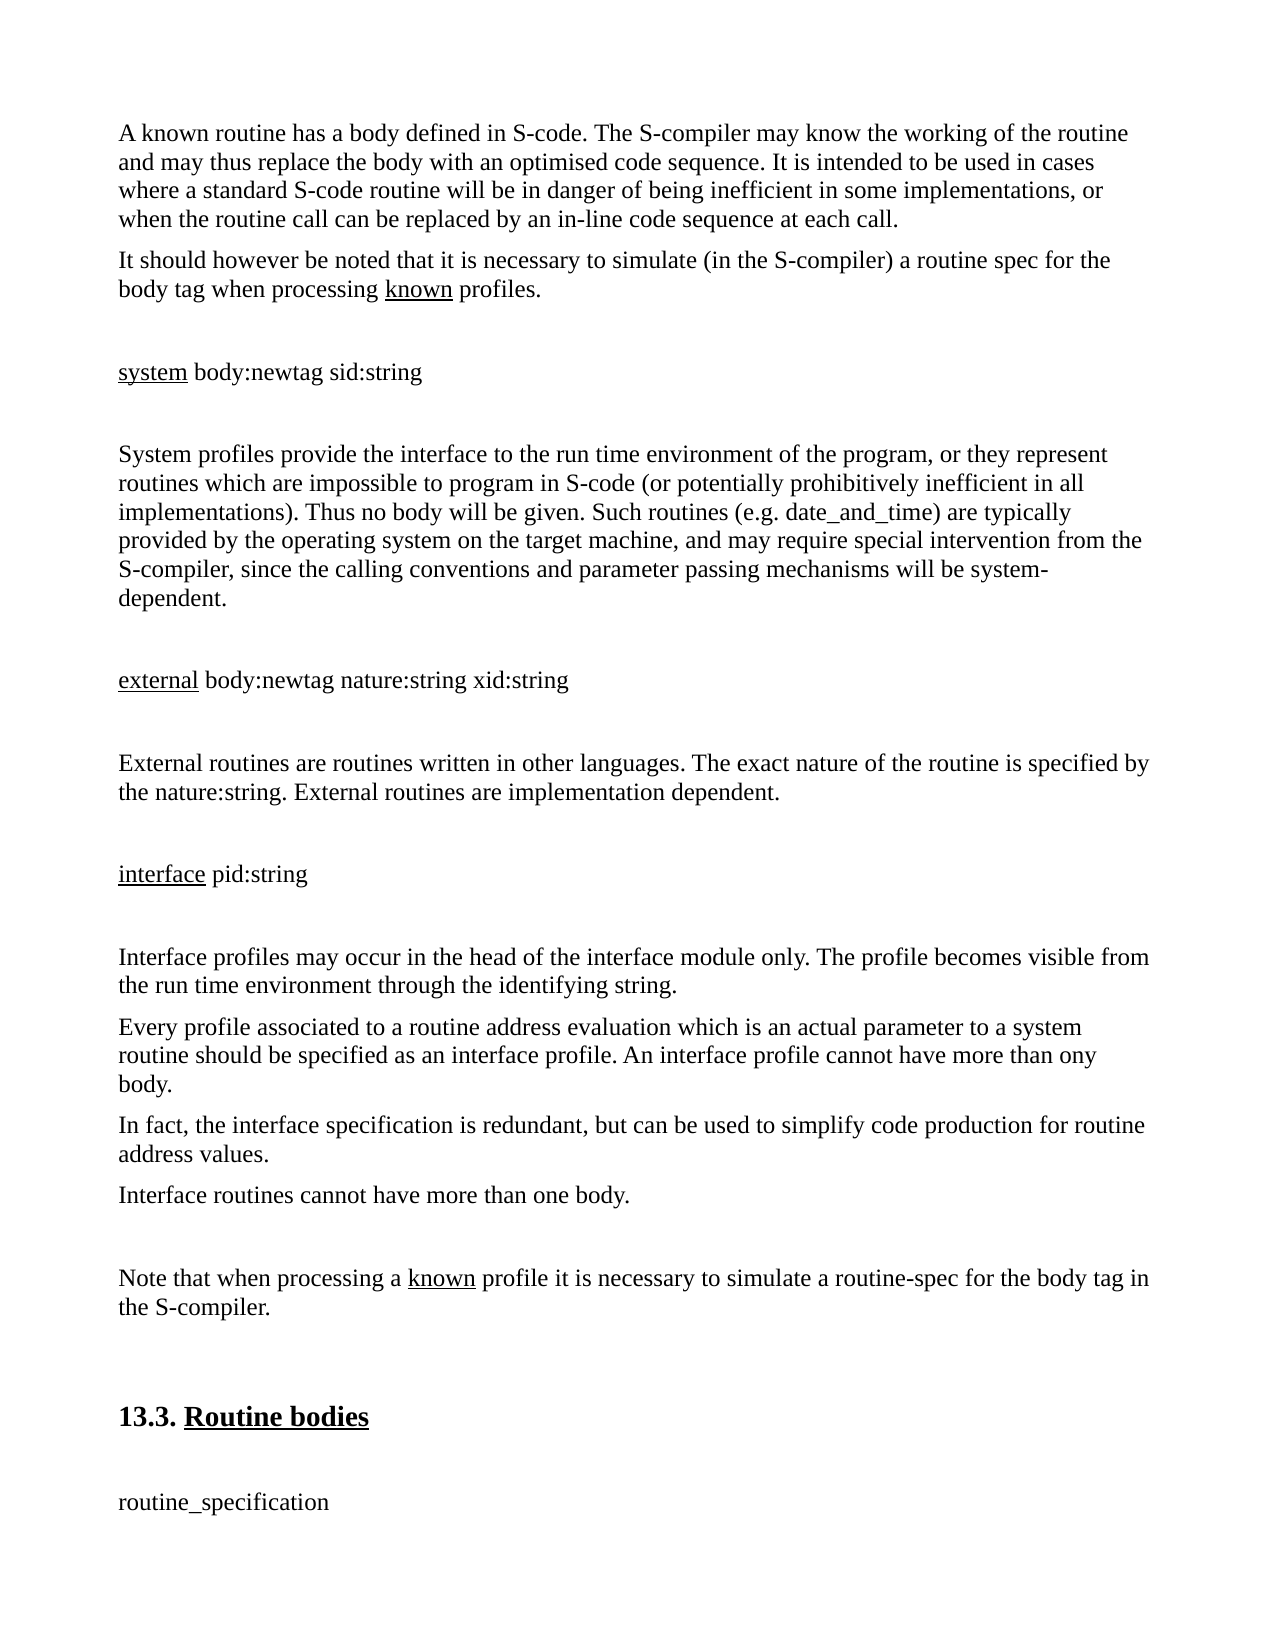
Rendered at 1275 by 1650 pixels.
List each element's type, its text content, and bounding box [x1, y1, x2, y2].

text routine_specification [118, 1487, 1157, 1515]
text Every profile associated to a routine address evaluation which is an actual parameter to a system routine should be specified as an interface profile. An interface profile cannot have more than ony body. [118, 1012, 1157, 1098]
text System profiles provide the interface to the run time environment of the program, or they represent routines which are impossible to program in S-code (or potentially prohibitively inefficient in all implementations). Thus no body will be given. Such routines (e.g. date_and_time) are typically provided by the operating system on the target machine, and may require special intervention from the S-compiler, since the calling conventions and parameter passing mechanisms will be system-dependent. [118, 439, 1157, 612]
text External routines are routines written in other languages. The exact nature of the routine is specified by the nature:string. External routines are implementation dependent. [118, 748, 1157, 806]
text A known routine has a body defined in S-code. The S-compiler may know the working of the routine and may thus replace the body with an optimised code sequence. It is intended to be used in cases where a standard S-code routine will be in danger of being inefficient in some implementations, or when the routine call can be replaced by an in-line code sequence at each call. [118, 118, 1157, 233]
text It should however be noted that it is necessary to simulate (in the S-compiler) a routine spec for the body tag when processing known profiles. [118, 246, 1157, 303]
text system body:newtag sid:string [118, 357, 1157, 386]
text interface pid:string [118, 859, 1157, 888]
text external body:newtag nature:string xid:string [118, 666, 1157, 694]
text In fact, the interface specification is redundant, but can be used to simplify code production for routine address values. [118, 1111, 1157, 1168]
text Note that when processing a known profile it is necessary to simulate a routine-spec for the body tag in the S-compiler. [118, 1263, 1157, 1321]
text Interface profiles may occur in the head of the interface module only. The profile becomes visible from the run time environment through the identifying string. [118, 942, 1157, 999]
text Interface routines cannot have more than one body. [118, 1181, 1157, 1209]
subtitle 13.3. Routine bodies [118, 1399, 1157, 1433]
